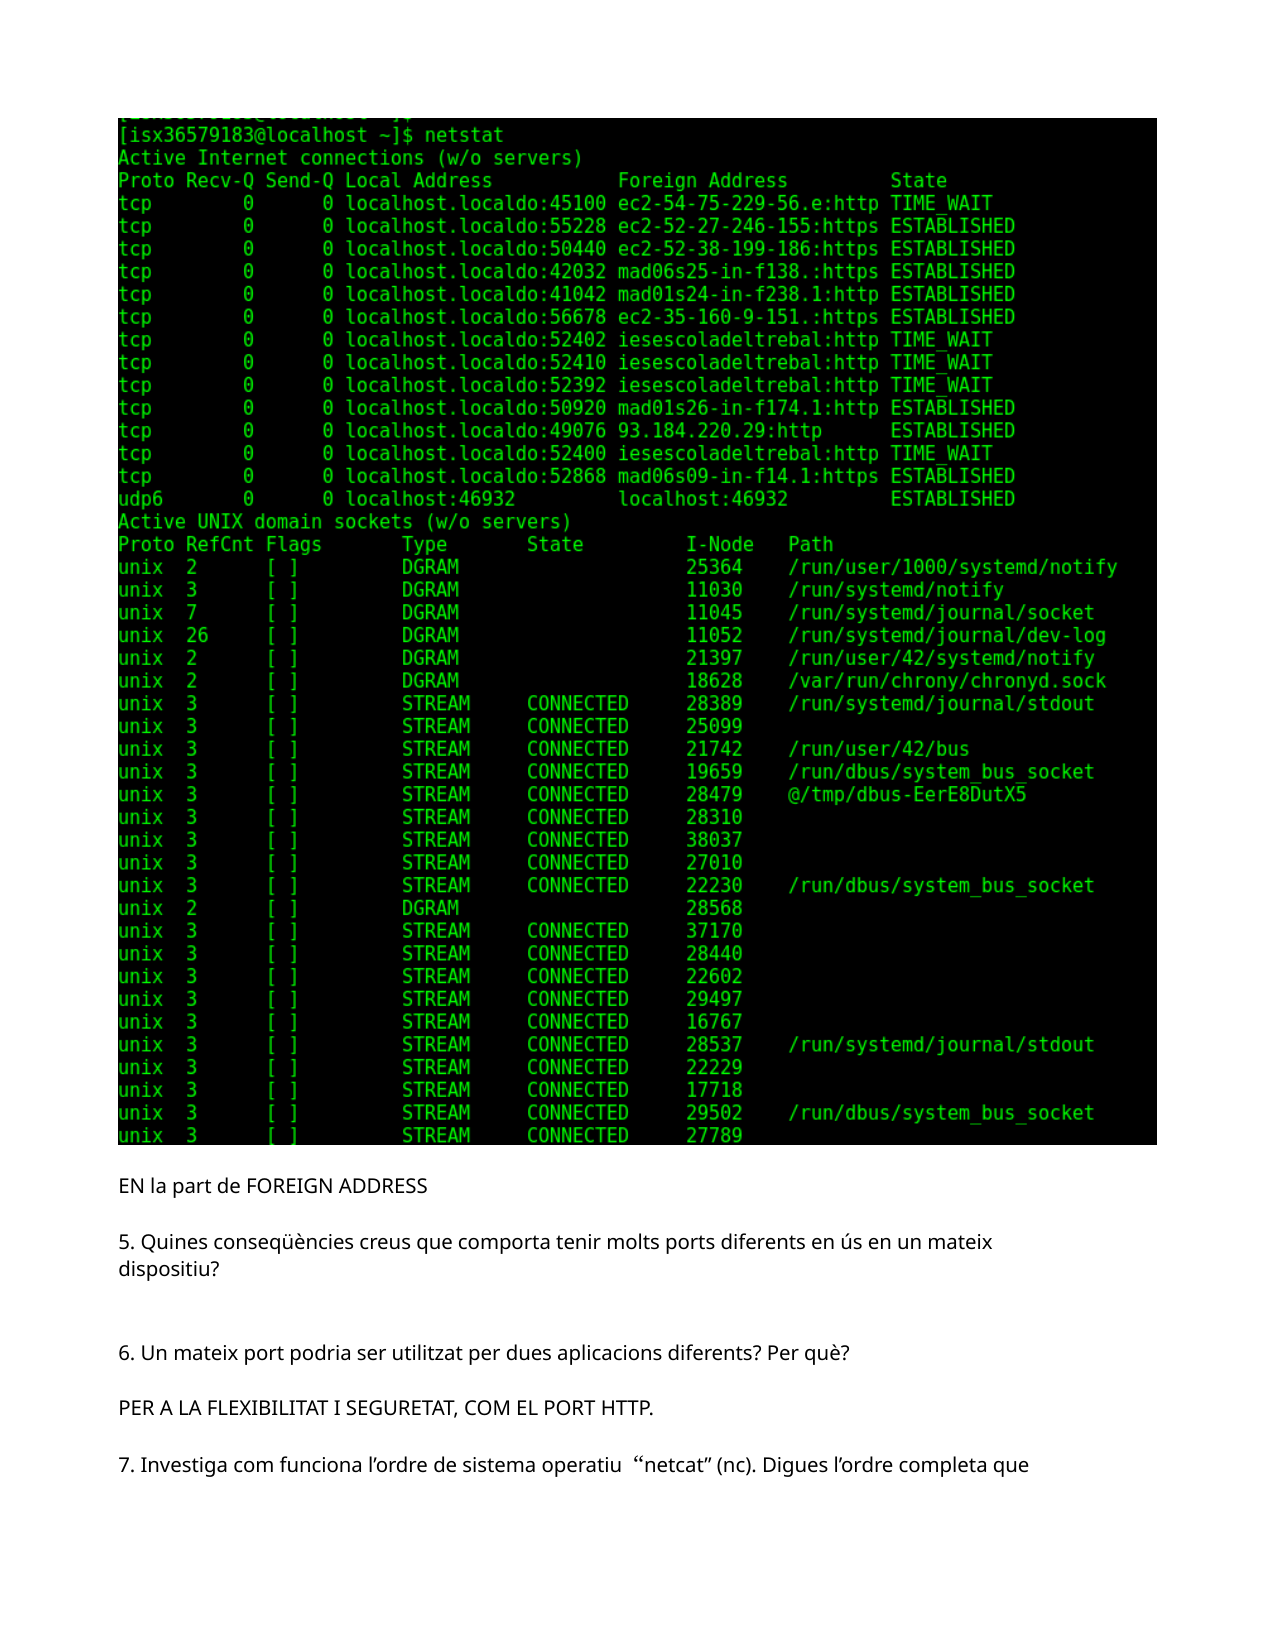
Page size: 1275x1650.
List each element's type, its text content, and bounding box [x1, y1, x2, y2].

text EN la part de FOREIGN ADDRESS [118, 1172, 1157, 1199]
picture [118, 118, 1157, 1145]
text dispositiu? [118, 1255, 1157, 1283]
text 5. Quines conseqüències creus que comporta tenir molts ports diferents en ús en un mateix [118, 1227, 1157, 1255]
text 7. Investiga com funciona l’ordre de sistema operatiu “netcat” (nc). Digues l’ordre completa que [118, 1449, 1157, 1478]
text 6. Un mateix port podria ser utilitzat per dues aplicacions diferents? Per què? [118, 1338, 1157, 1366]
text PER A LA FLEXIBILITAT I SEGURETAT, COM EL PORT HTTP. [118, 1393, 1157, 1421]
